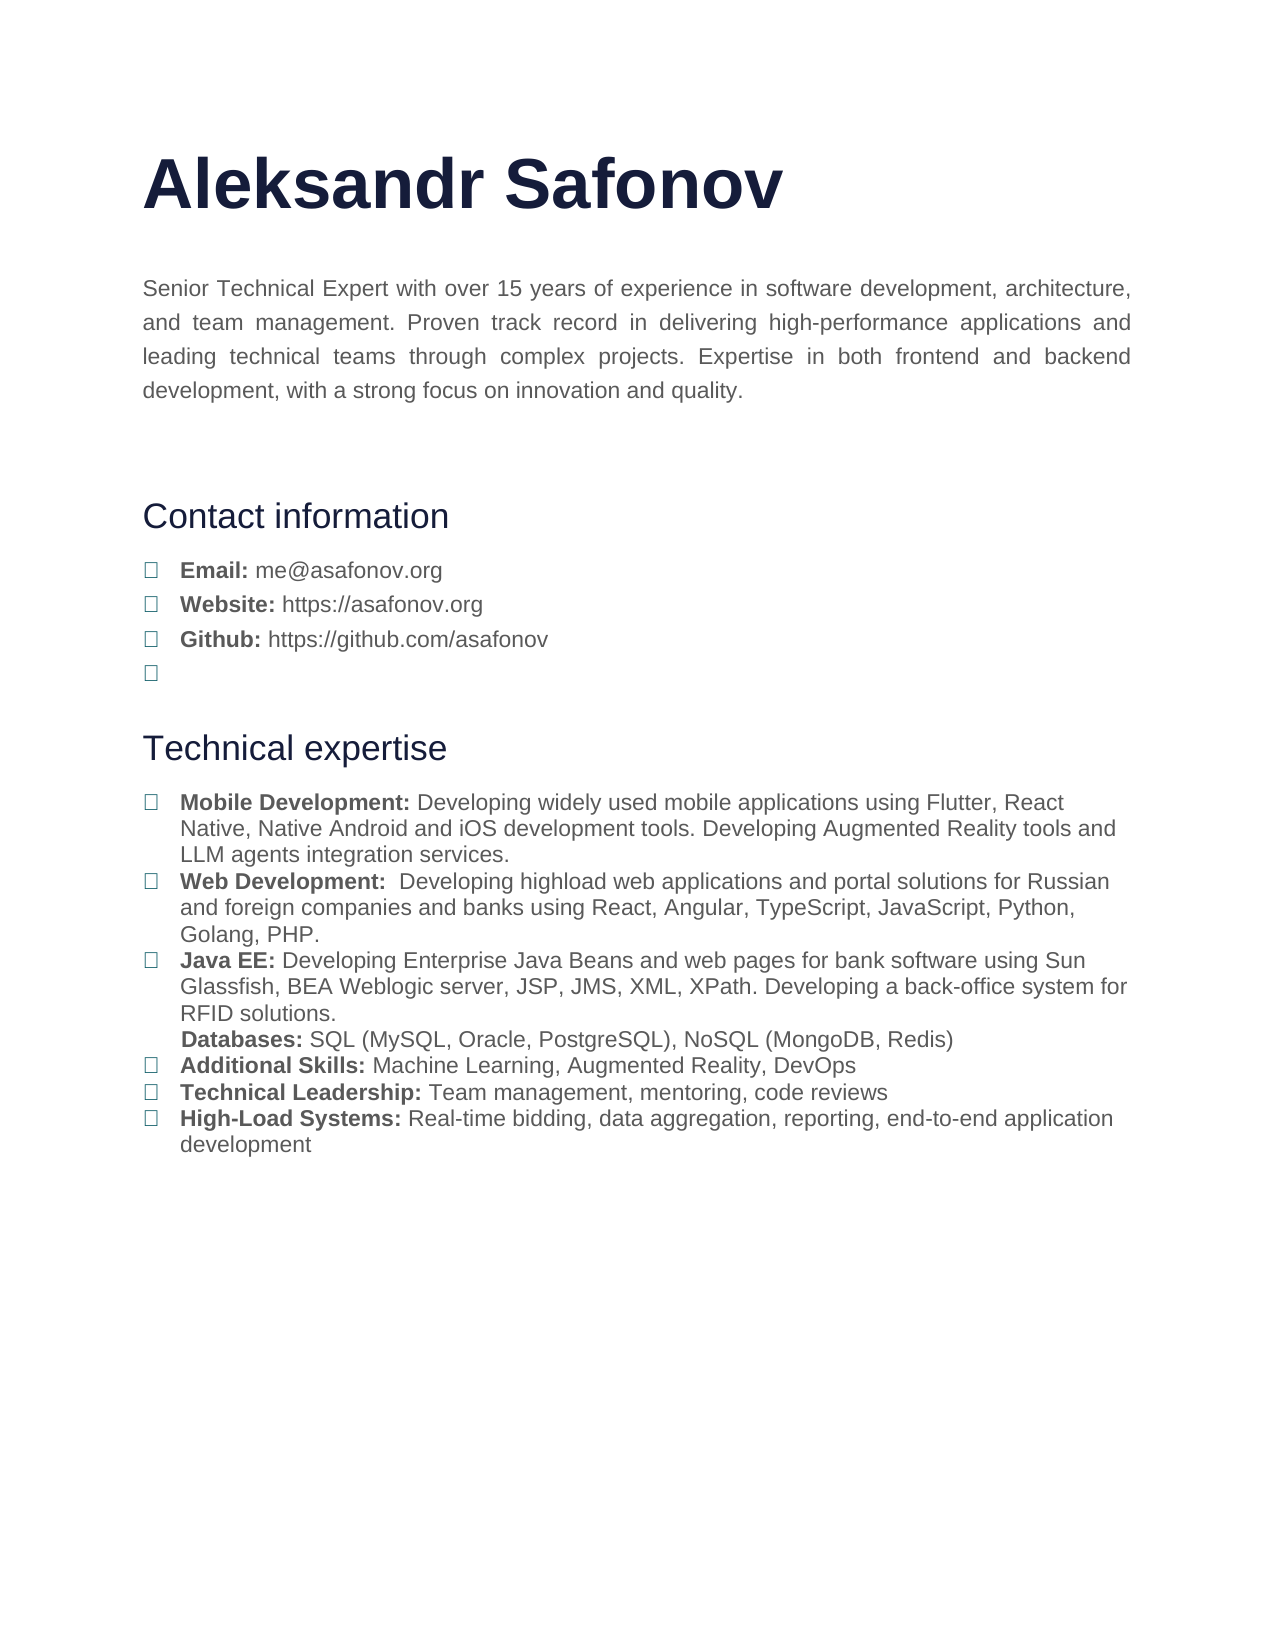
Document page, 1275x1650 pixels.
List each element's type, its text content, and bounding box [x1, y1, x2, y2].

list Website: https://asafonov.org [142, 591, 1132, 618]
text Senior Technical Expert with over 15 years of experience in software development, architecture, and team management. Proven track record in delivering high-performance applications and leading technical teams through complex projects. Expertise in both frontend and backend development, with a strong focus on innovation and quality. [142, 275, 1132, 404]
text Databases: SQL (MySQL, Oracle, PostgreSQL), NoSQL (MongoDB, Redis) [142, 1026, 1132, 1052]
subtitle Contact information [142, 496, 1132, 536]
title Aleksandr Safonov [142, 142, 1132, 224]
subtitle Technical expertise [142, 727, 1132, 768]
list Web Development: Developing highload web applications and portal solutions for Russian and foreign companies and banks using React, Angular, TypeScript, JavaScript, Python, Golang, PHP. [142, 868, 1132, 947]
list Github: https://github.com/asafonov [142, 626, 1132, 652]
list High-Load Systems: Real-time bidding, data aggregation, reporting, end-to-end application development [142, 1105, 1132, 1158]
list Email: me@asafonov.org [142, 557, 1132, 583]
list Java EE: Developing Enterprise Java Beans and web pages for bank software using Sun Glassfish, BEA Weblogic server, JSP, JMS, XML, XPath. Developing a back-office system for RFID solutions. [142, 947, 1132, 1026]
list Technical Leadership: Team management, mentoring, code reviews [142, 1079, 1132, 1105]
list Mobile Development: Developing widely used mobile applications using Flutter, React Native, Native Android and iOS development tools. Developing Augmented Reality tools and LLM agents integration services. [142, 789, 1132, 868]
list Additional Skills: Machine Learning, Augmented Reality, DevOps [142, 1052, 1132, 1079]
